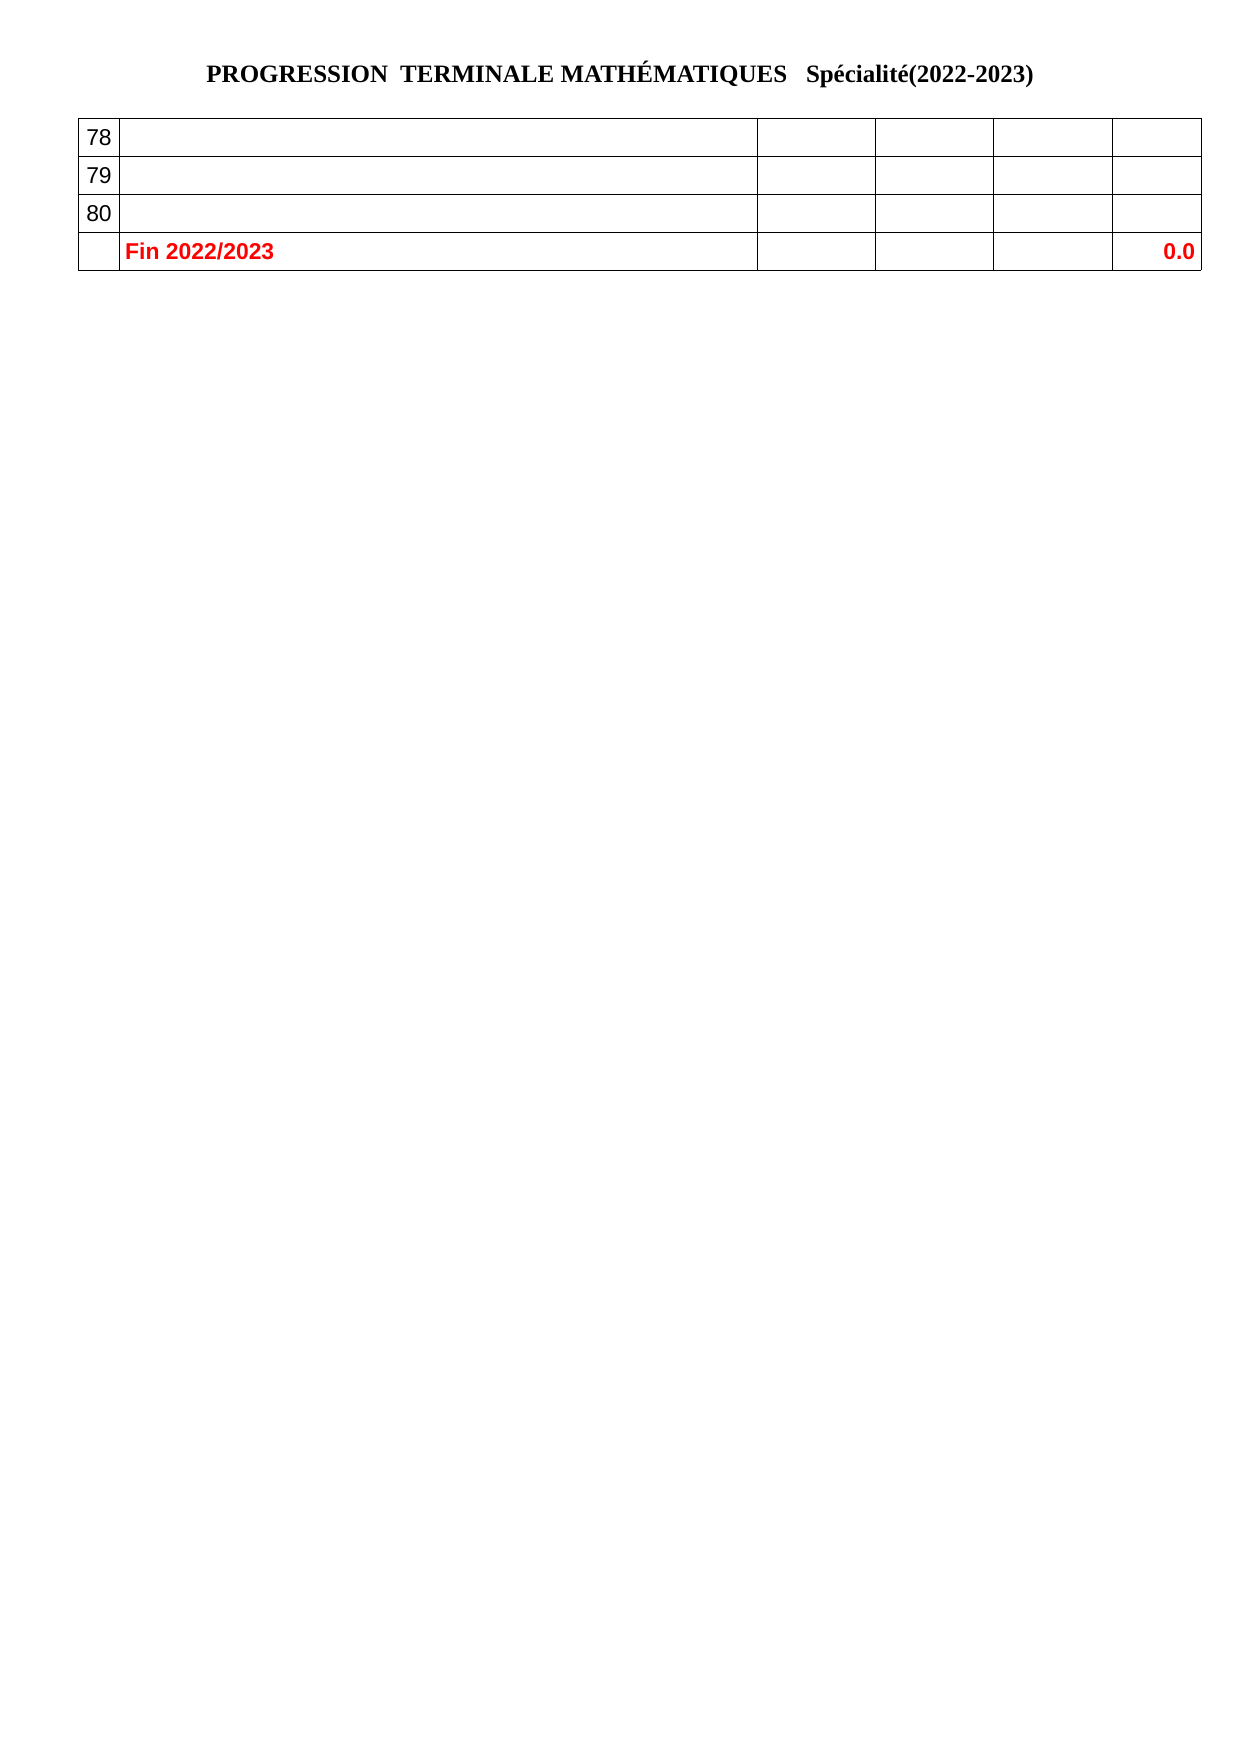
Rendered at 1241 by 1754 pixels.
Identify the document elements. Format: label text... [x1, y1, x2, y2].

table_cell [758, 157, 875, 194]
table_cell [994, 157, 1112, 194]
table_cell [876, 233, 993, 270]
table_cell [1113, 195, 1201, 232]
table_cell [79, 233, 119, 270]
table_cell [758, 119, 875, 156]
table_cell [876, 195, 993, 232]
table_cell [120, 119, 757, 156]
table_cell [120, 157, 757, 194]
table_cell [876, 119, 993, 156]
table_cell [1113, 119, 1201, 156]
table_cell [994, 195, 1112, 232]
table_cell 80 [79, 195, 119, 232]
table_cell [876, 157, 993, 194]
table_cell [120, 195, 757, 232]
table_cell 0,0 [1113, 233, 1201, 270]
table_cell [758, 233, 875, 270]
table_cell Fin 2022/2023 [120, 233, 757, 270]
table_cell [758, 195, 875, 232]
table_cell [994, 119, 1112, 156]
table_cell [994, 233, 1112, 270]
table_cell [1113, 157, 1201, 194]
table_cell 79 [79, 157, 119, 194]
table_cell 78 [79, 119, 119, 156]
